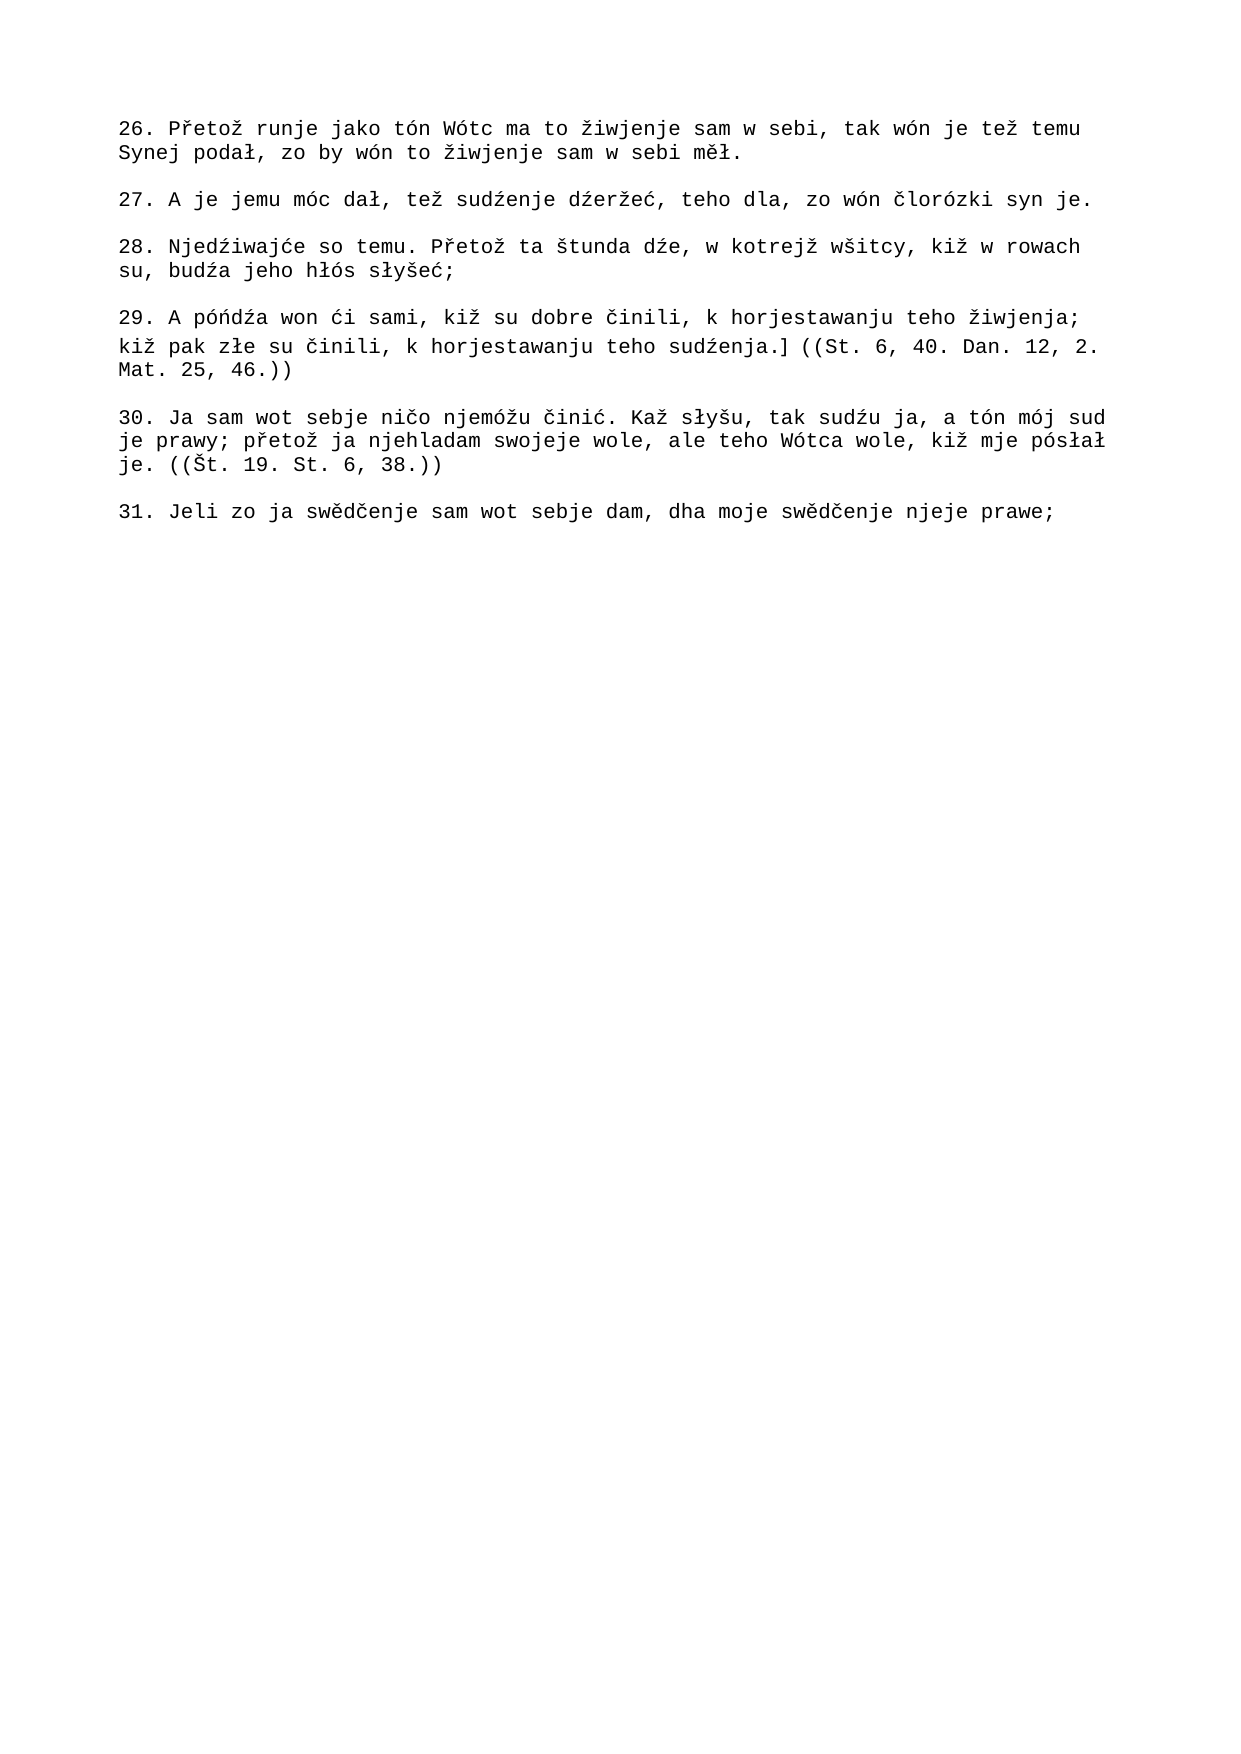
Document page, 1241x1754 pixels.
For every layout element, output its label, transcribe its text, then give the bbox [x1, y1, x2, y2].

text 28. Njedźiwajće so temu. Přetož ta štunda dźe, w kotrejž wšitcy, kiž w rowach su, budźa jeho hłós słyšeć; [118, 236, 1122, 284]
text 26. Přetož runje jako tón Wótc ma to žiwjenje sam w sebi, tak wón je tež temu Synej podał, zo by wón to žiwjenje sam w sebi měł. [118, 118, 1122, 165]
text 31. Jeli zo ja swědčenje sam wot sebje dam, dha moje swědčenje njeje prawe; [118, 501, 1122, 525]
text 30. Ja sam wot sebje ničo njemóžu činić. Kaž słyšu, tak sudźu ja, a tón mój sud je prawy; přetož ja njehladam swojeje wole, ale teho Wótca wole, kiž mje pósłał je. ((Št. 19. St. 6, 38.)) [118, 407, 1122, 478]
text 29. A póńdźa won ći sami, kiž su dobre činili, k horjestawanju teho žiwjenja; kiž pak złe su činili, k horjestawanju teho sudźenja.] ((St. 6, 40. Dan. 12, 2. Mat. 25, 46.)) [118, 307, 1122, 383]
text 27. A je jemu móc dał, tež sudźenje dźeržeć, teho dla, zo wón člorózki syn je. [118, 189, 1122, 213]
